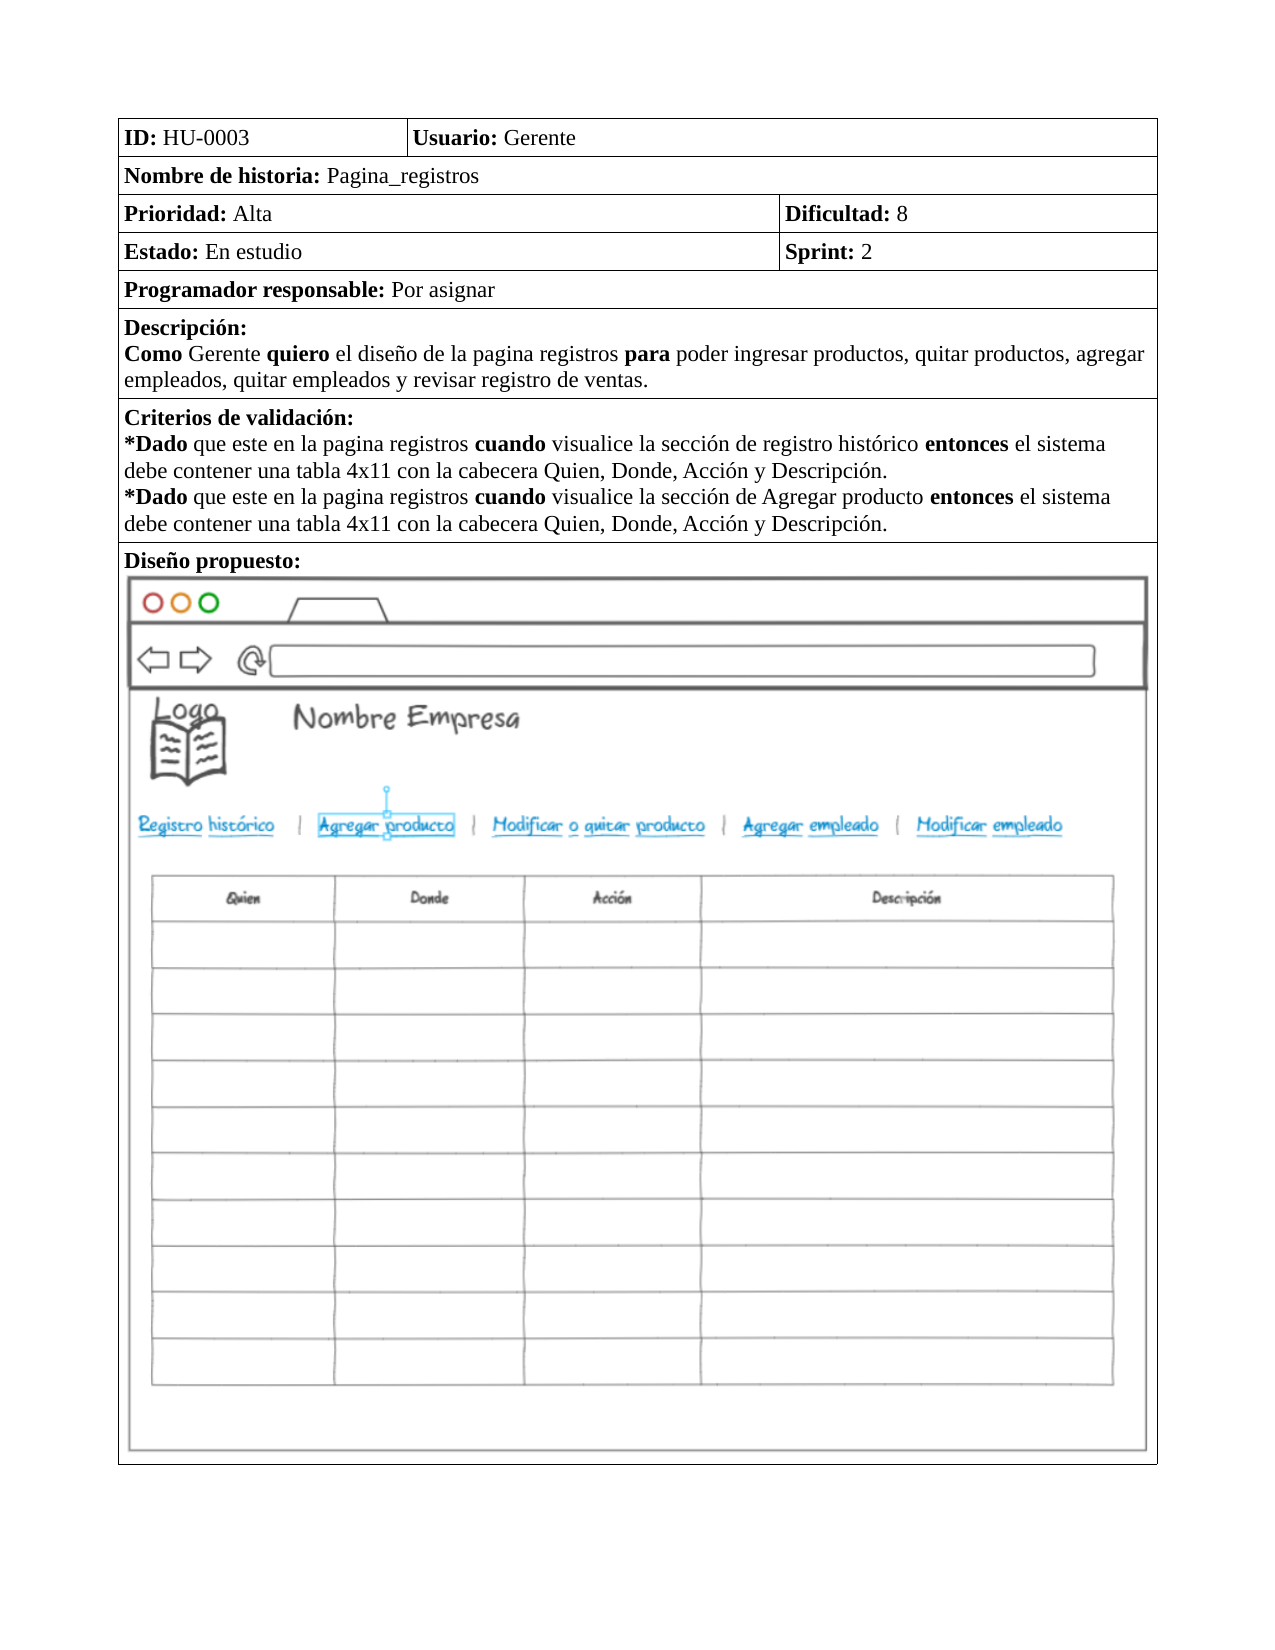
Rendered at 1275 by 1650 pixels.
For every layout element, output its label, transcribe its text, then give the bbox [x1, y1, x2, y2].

picture [123, 573, 1152, 1458]
table_header ID: HU-0003 [119, 119, 407, 156]
table_cell Prioridad: Alta [119, 195, 779, 232]
table_header Usuario: Gerente [408, 119, 1157, 156]
table_cell Dificultad: 8 [780, 195, 1157, 232]
table_cell Programador responsable: Por asignar [119, 271, 1157, 308]
table_cell Criterios de validación: *Dado que este en la pagina registros cuando visualice la sección de registro histórico entonces el sistema debe contener una tabla 4x11 con la cabecera Quien, Donde, Acción y Descripción. *Dado que este en la pagina registros cuando visualice la sección de Agregar producto entonces el sistema debe contener una tabla 4x11 con la cabecera Quien, Donde, Acción y Descripción. [119, 399, 1157, 542]
table_cell Nombre de historia: Pagina_registros [119, 157, 1157, 194]
table_cell Descripción: Como Gerente quiero el diseño de la pagina registros para poder ingresar productos, quitar productos, agregar empleados, quitar empleados y revisar registro de ventas. [119, 309, 1157, 398]
table_cell Estado: En estudio [119, 233, 779, 270]
table_cell Sprint: 2 [780, 233, 1157, 270]
table_cell Diseño propuesto: [119, 543, 1157, 1463]
